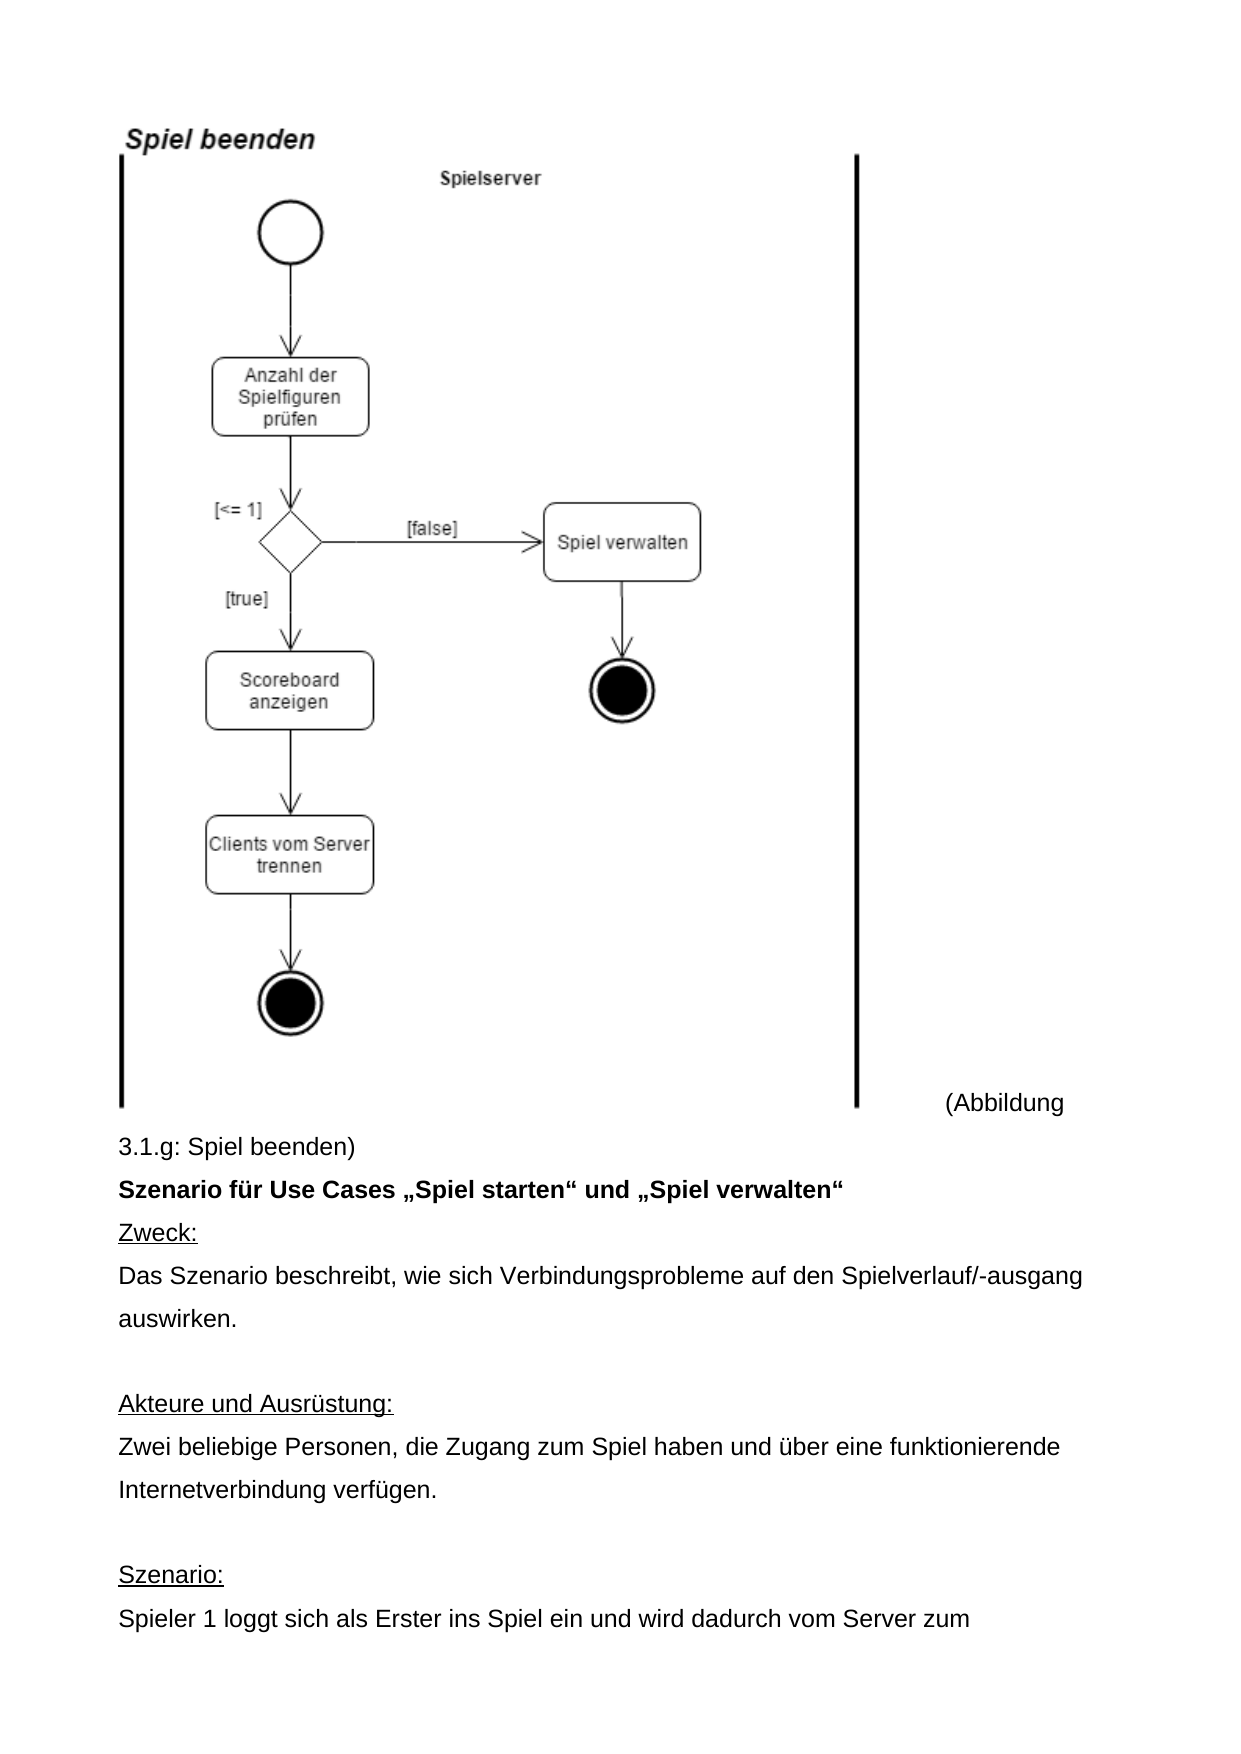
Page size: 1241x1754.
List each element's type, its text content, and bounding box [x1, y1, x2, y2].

text Zweck: [118, 1218, 1122, 1247]
text Szenario für Use Cases „Spiel starten“ und „Spiel verwalten“ [118, 1175, 1122, 1203]
text Spieler 1 loggt sich als Erster ins Spiel ein und wird dadurch vom Server zum [118, 1604, 1122, 1632]
text Das Szenario beschreibt, wie sich Verbindungsprobleme auf den Spielverlauf/-ausgang auswirken. [118, 1261, 1122, 1333]
text Zwei beliebige Personen, die Zugang zum Spiel haben und über eine funktionierende Internetverbindung verfügen. [118, 1432, 1122, 1504]
text (Abbildung 3.1.g: Spiel beenden) [118, 118, 1122, 1160]
text Szenario: [118, 1561, 1122, 1589]
text Akteure und Ausrüstung: [118, 1389, 1122, 1418]
